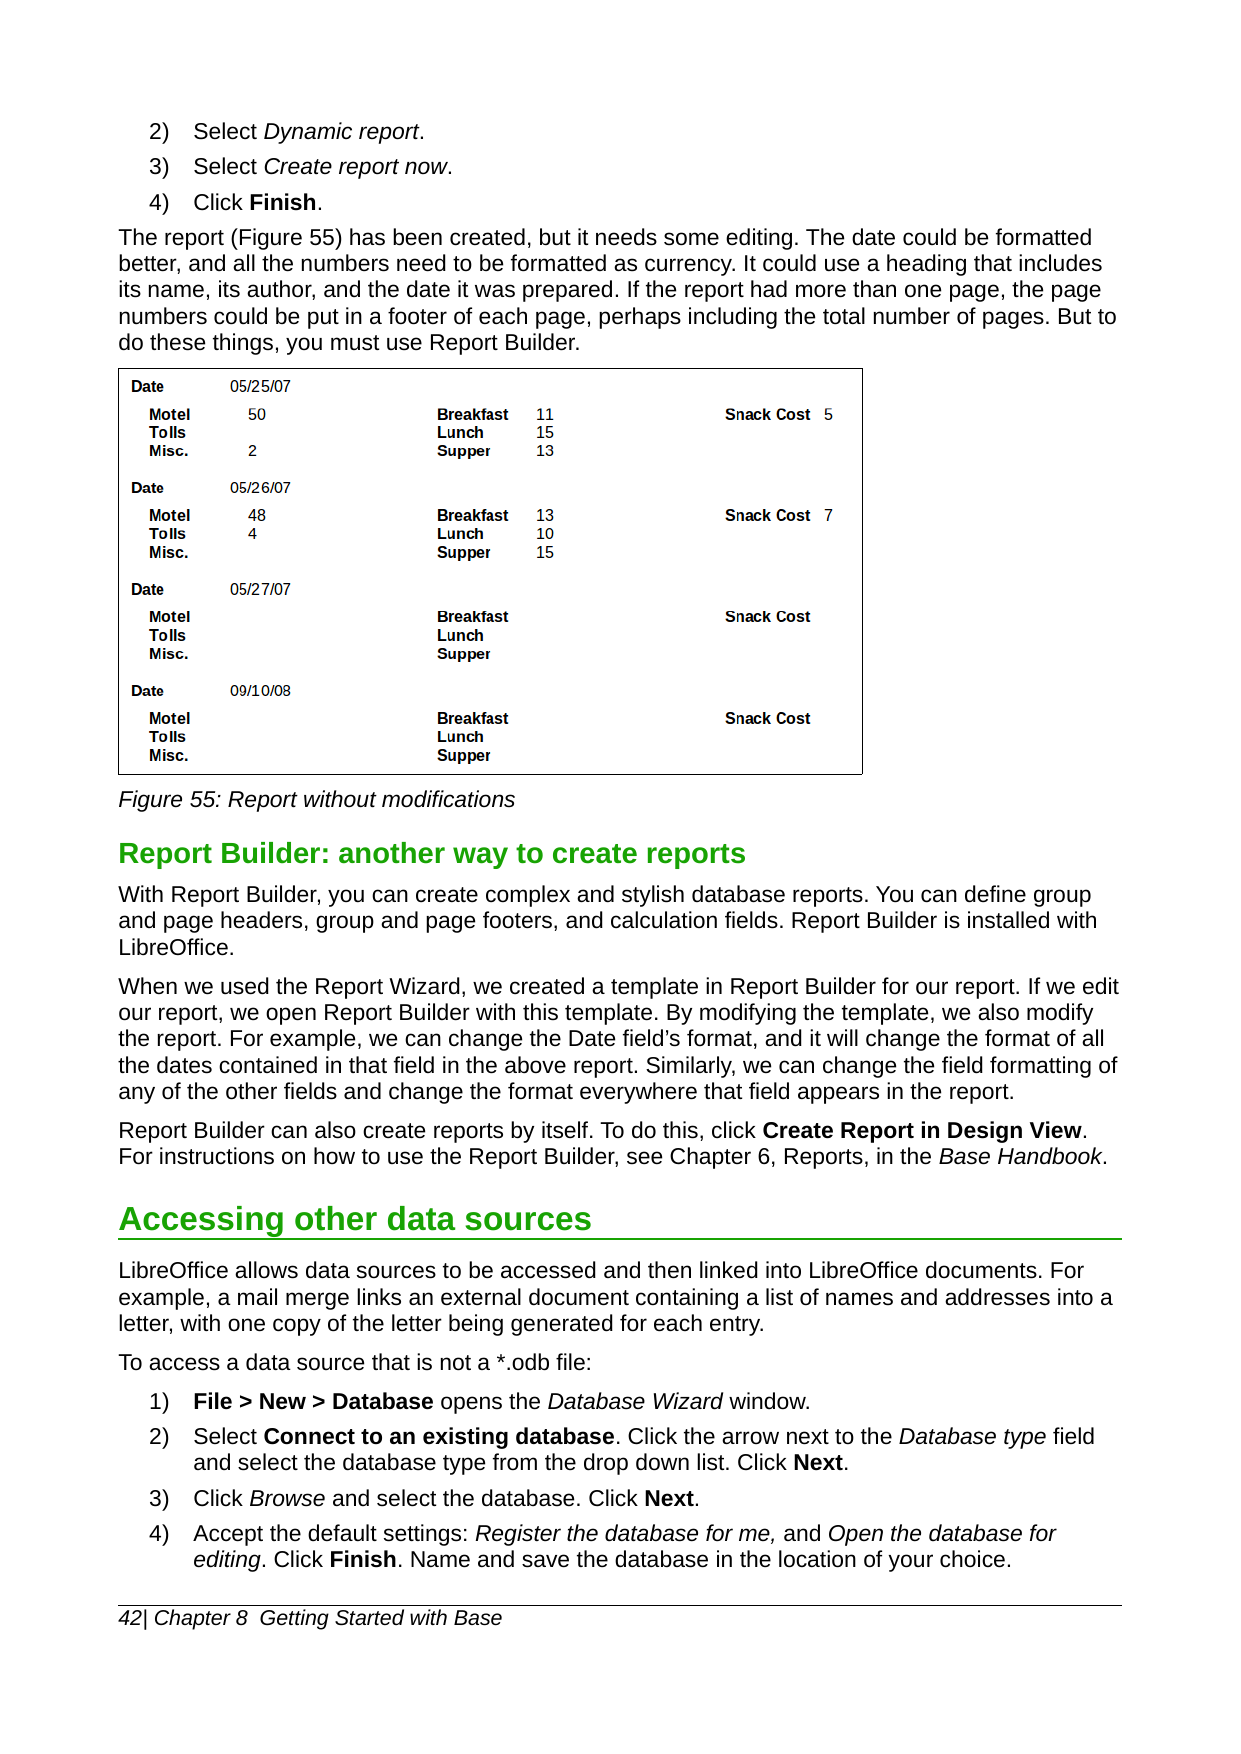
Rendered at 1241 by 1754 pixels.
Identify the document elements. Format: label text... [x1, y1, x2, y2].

text Report Builder can also create reports by itself. To do this, click Create Report in Design View. For instructions on how to use the Report Builder, see Chapter 6, Reports, in the Base Handbook. [118, 1117, 1122, 1170]
text When we used the Report Wizard, we created a template in Report Builder for our report. If we edit our report, we open Report Builder with this template. By modifying the template, we also modify the report. For example, we can change the Date field’s format, and it will change the format of all the dates contained in that field in the above report. Similarly, we can change the field formatting of any of the other fields and change the format everywhere that field appears in the report. [118, 973, 1122, 1104]
list Select Dynamic report. [169, 118, 1122, 144]
subtitle Accessing other data sources [118, 1199, 1122, 1238]
list Select Connect to an existing database. Click the arrow next to the Database type field and select the database type from the drop down list. Click Next. [169, 1423, 1122, 1476]
picture [119, 369, 862, 774]
list Accept the default settings: Register the database for me, and Open the database for editing. Click Finish. Name and save the database in the location of your choice. [169, 1520, 1122, 1572]
text LibreOffice allows data sources to be accessed and then linked into LibreOffice documents. For example, a mail merge links an external document containing a list of names and addresses into a letter, with one copy of the letter being generated for each entry. [118, 1257, 1122, 1336]
list Select Create report now. [169, 153, 1122, 180]
list To access a data source that is not a *.odb file: [118, 1349, 1122, 1375]
text Figure 55: Report without modifications [118, 786, 862, 812]
text With Report Builder, you can create complex and stylish database reports. You can define group and page headers, group and page footers, and calculation fields. Report Builder is installed with LibreOffice. [118, 881, 1122, 960]
subtitle Report Builder: another way to create reports [118, 836, 1122, 869]
list Click Browse and select the database. Click Next. [169, 1484, 1122, 1511]
text The report (Figure 55) has been created, but it needs some editing. The date could be formatted better, and all the numbers need to be formatted as currency. It could use a heading that includes its name, its author, and the date it was prepared. If the report had more than one page, the page numbers could be put in a footer of each page, perhaps including the total number of pages. But to do these things, you must use Report Builder. [118, 224, 1122, 356]
list Click Finish. [169, 188, 1122, 215]
list File > New > Database opens the Database Wizard window. [169, 1388, 1122, 1414]
